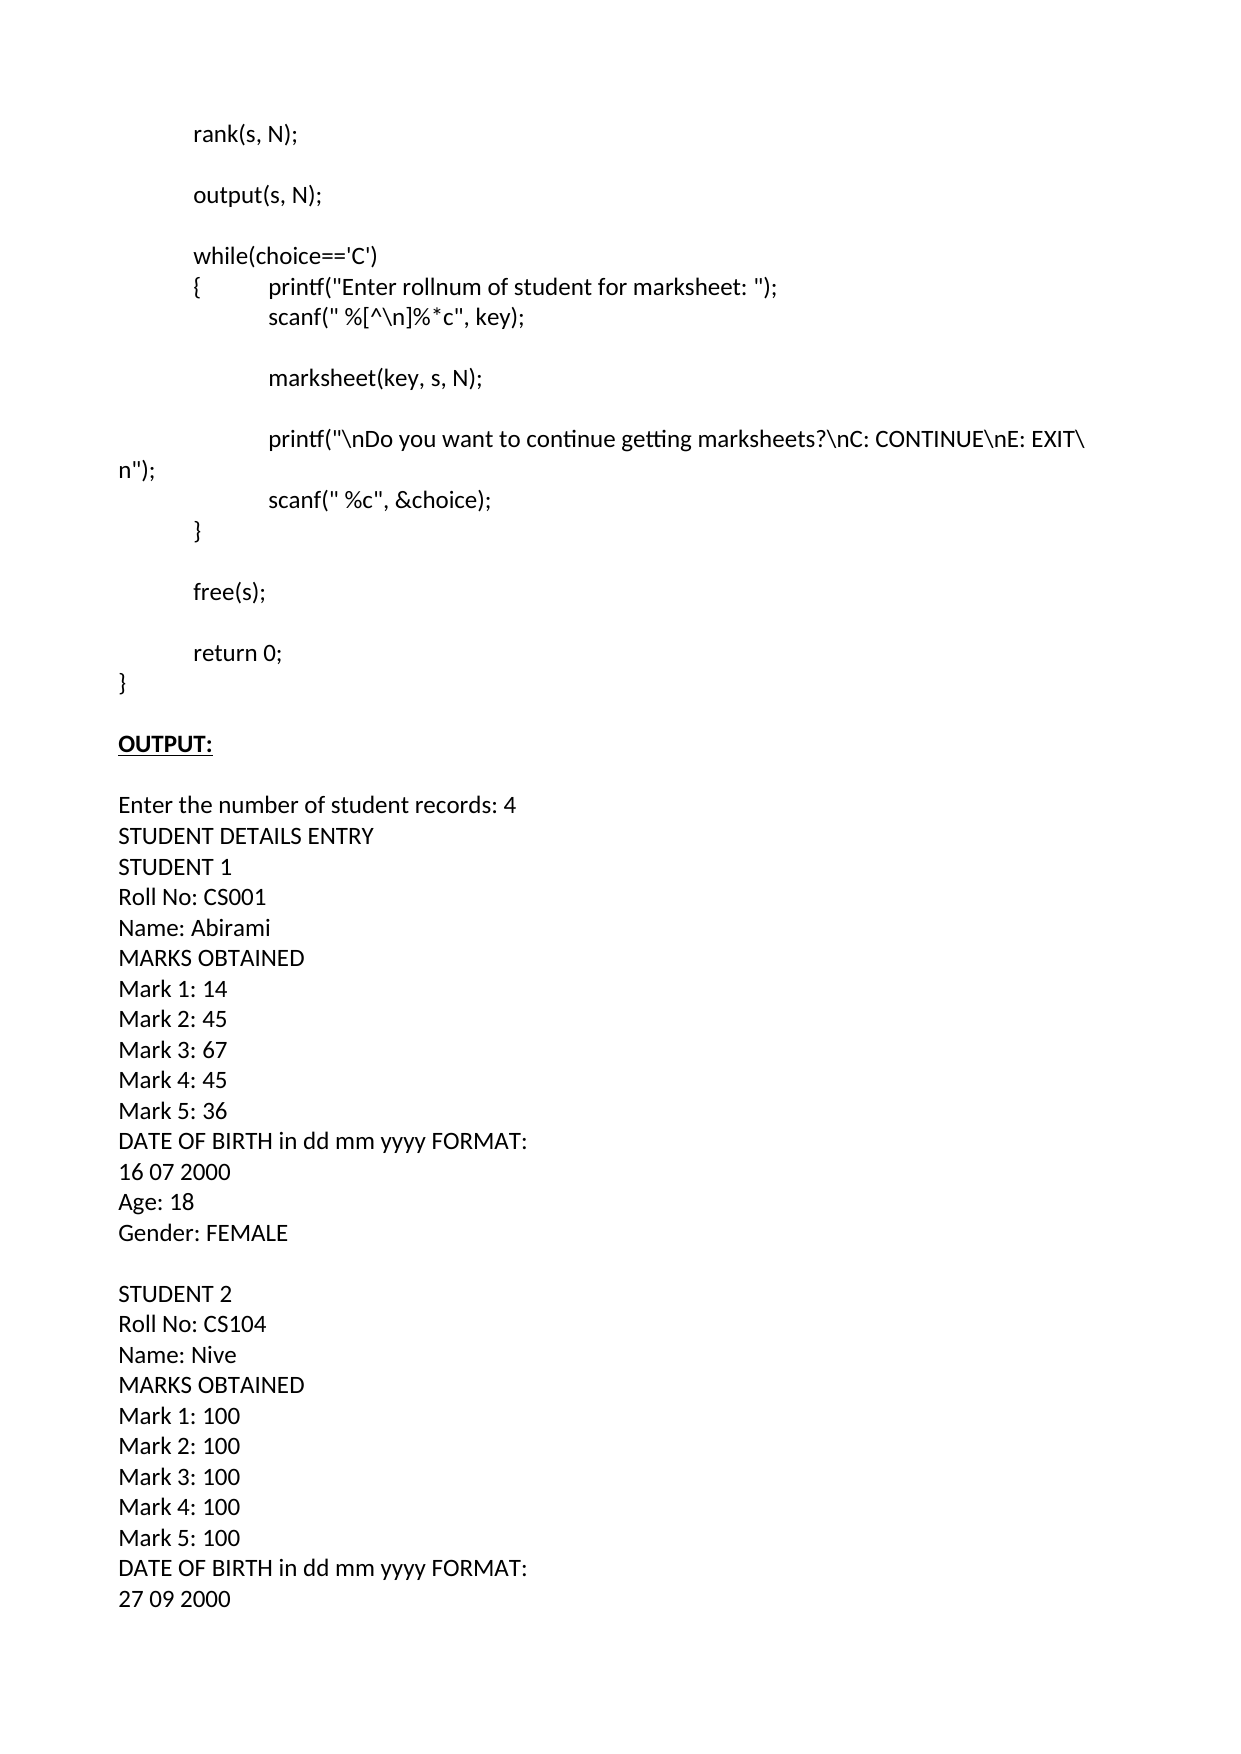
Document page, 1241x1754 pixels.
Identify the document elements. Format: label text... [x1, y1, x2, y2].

text return 0; [118, 637, 1122, 667]
text rank(s, N); [118, 118, 1122, 149]
text { printf("Enter rollnum of student for marksheet: "); [118, 271, 1122, 301]
text } [118, 515, 1122, 545]
text scanf(" %c", &choice); [118, 484, 1122, 515]
text Enter the number of student records: 4 STUDENT DETAILS ENTRY STUDENT 1 Roll No: CS001 Name: Abirami MARKS OBTAINED Mark 1: 14 Mark 2: 45 Mark 3: 67 Mark 4: 45 Mark 5: 36 DATE OF BIRTH in dd mm yyyy FORMAT: 16 07 2000 Age: 18 Gender: FEMALE [118, 789, 1122, 1247]
text free(s); [118, 576, 1122, 606]
text marksheet(key, s, N); [118, 362, 1122, 393]
text scanf(" %[^\n]%*c", key); [118, 301, 1122, 332]
text } [118, 667, 1122, 698]
text output(s, N); [118, 179, 1122, 210]
text while(choice=='C') [118, 240, 1122, 271]
text OUTPUT: [118, 728, 1122, 759]
text STUDENT 2 Roll No: CS104 Name: Nive MARKS OBTAINED Mark 1: 100 Mark 2: 100 Mark 3: 100 Mark 4: 100 Mark 5: 100 DATE OF BIRTH in dd mm yyyy FORMAT: 27 09 2000 [118, 1278, 1122, 1614]
text printf("\nDo you want to continue getting marksheets?\nC: CONTINUE\nE: EXIT\n"); [118, 423, 1122, 484]
